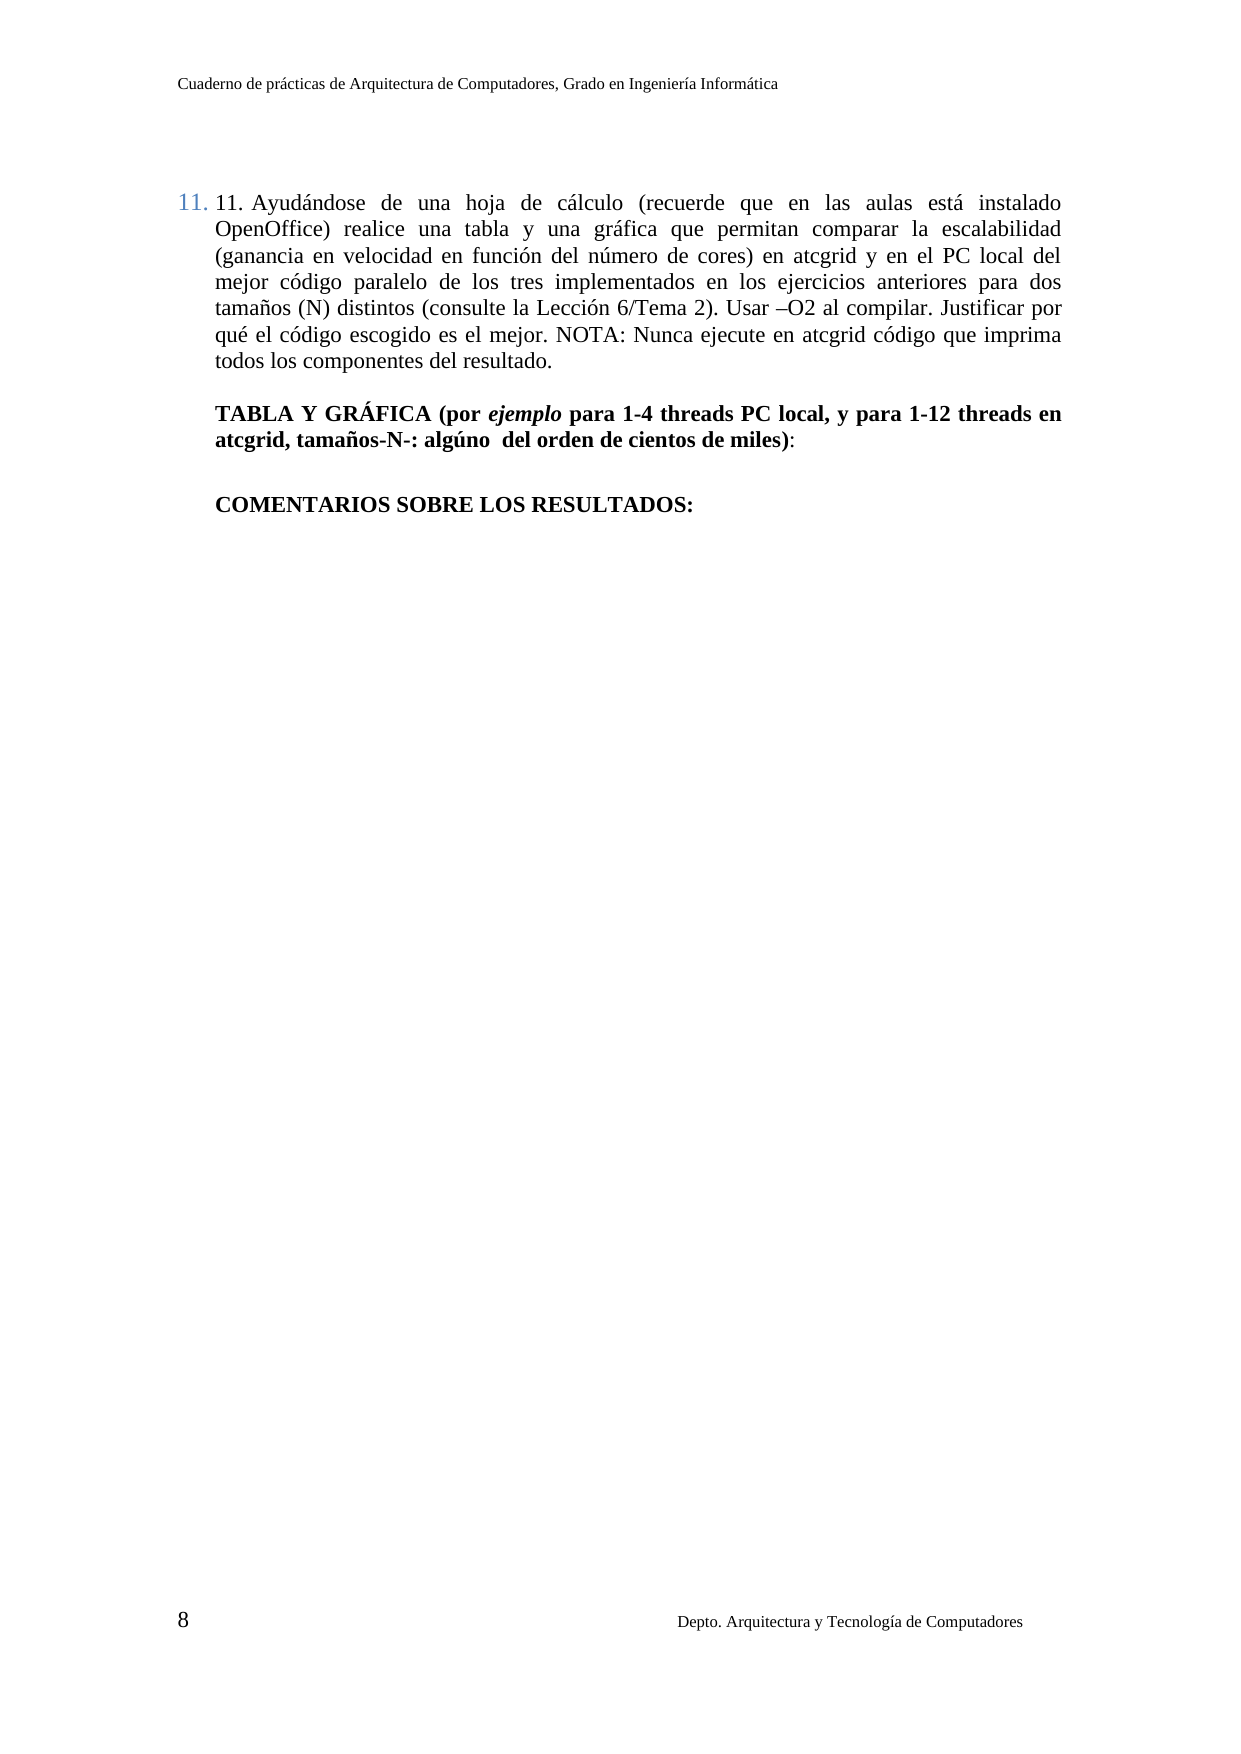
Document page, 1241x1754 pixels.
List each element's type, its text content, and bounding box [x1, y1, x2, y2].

text TABLA Y GRÁFICA (por ejemplo para 1-4 threads PC local, y para 1-12 threads en atcgrid, tamaños-N-: algúno del orden de cientos de miles): [215, 400, 1063, 452]
list 11. Ayudándose de una hoja de cálculo (recuerde que en las aulas está instalado OpenOffice) realice una tabla y una gráfica que permitan comparar la escalabilidad (ganancia en velocidad en función del número de cores) en atcgrid y en el PC local del mejor código paralelo de los tres implementados en los ejercicios anteriores para dos tamaños (N) distintos (consulte la Lección 6/Tema 2). Usar –O2 al compilar. Justificar por qué el código escogido es el mejor. NOTA: Nunca ejecute en atcgrid código que imprima todos los componentes del resultado. [177, 187, 1063, 373]
text COMENTARIOS SOBRE LOS RESULTADOS: [177, 491, 1063, 518]
